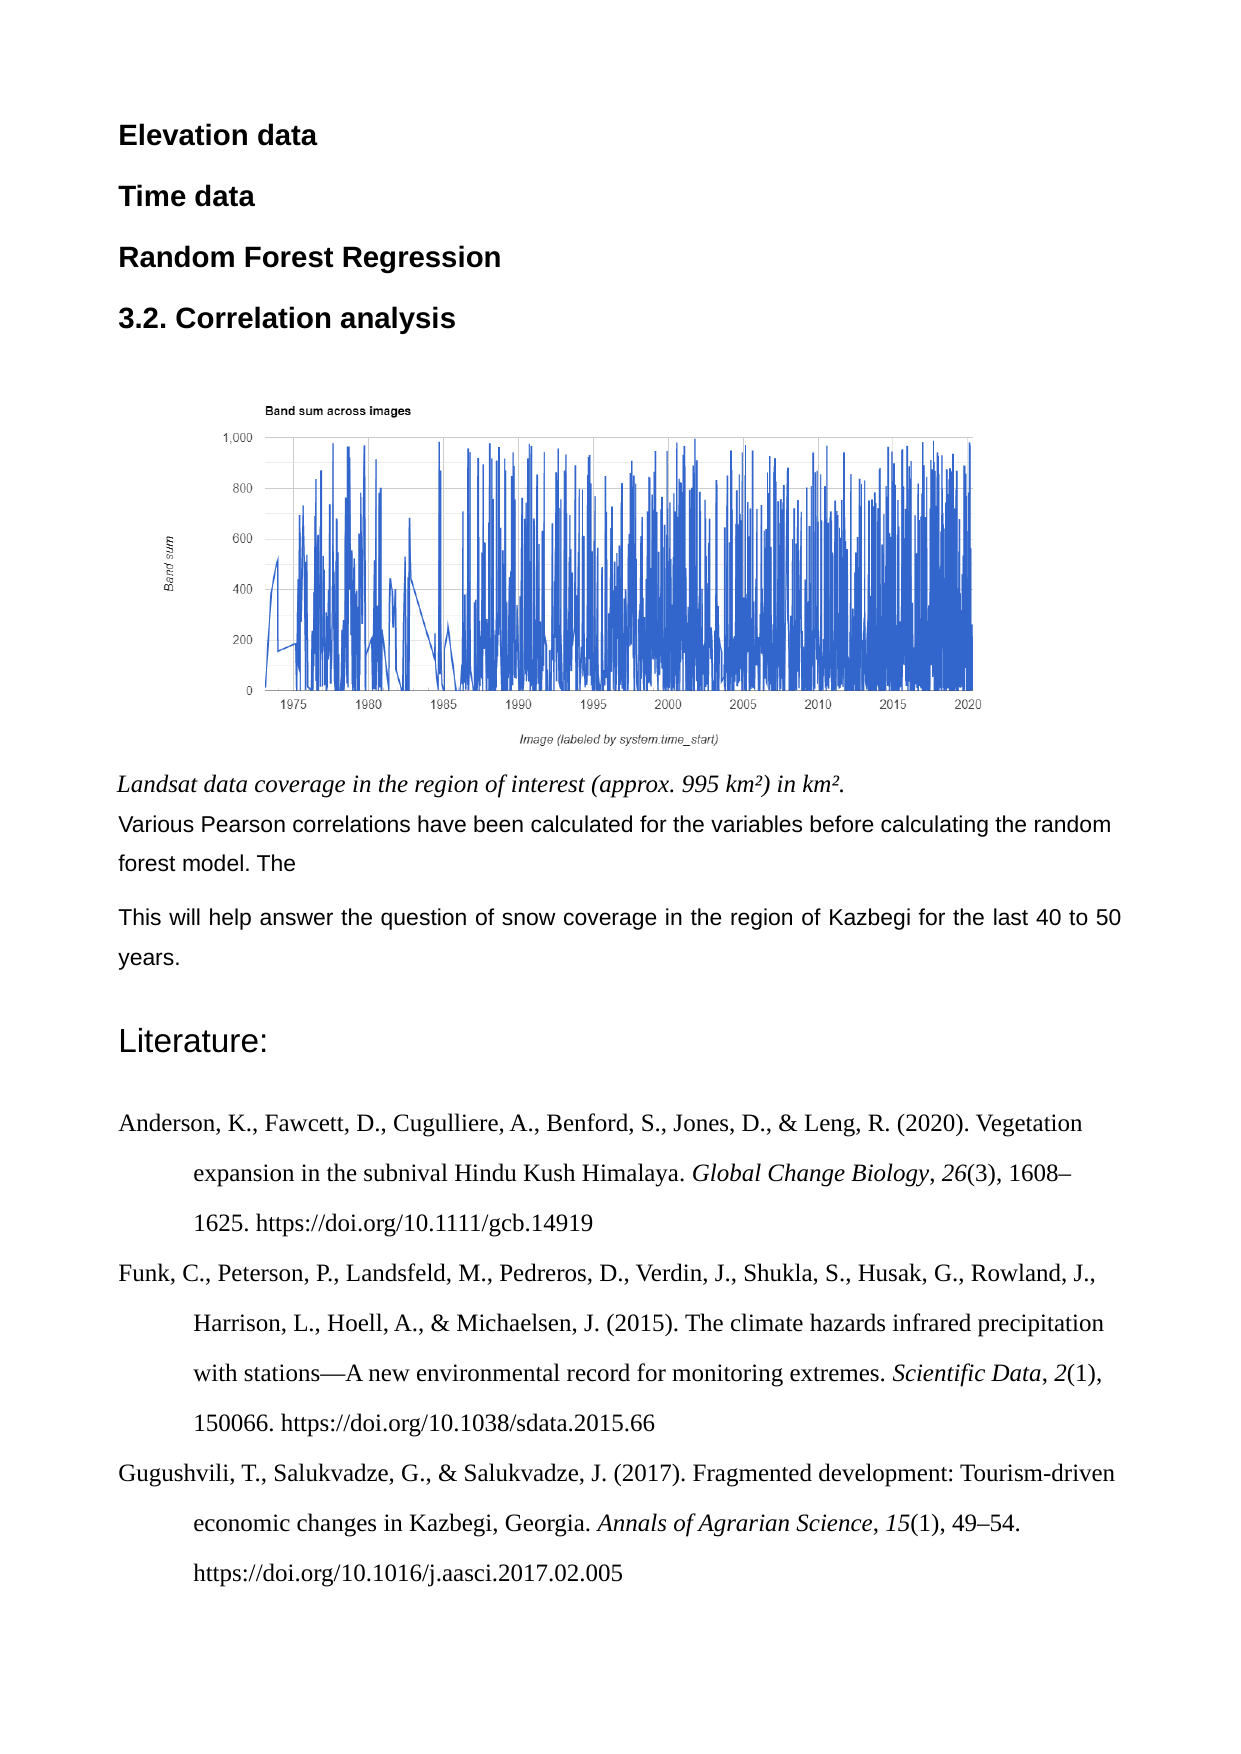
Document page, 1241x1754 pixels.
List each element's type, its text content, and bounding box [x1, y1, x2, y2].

text Various Pearson correlations have been calculated for the variables before calculating the random forest model. The [117, 346, 1122, 877]
text Funk, C., Peterson, P., Landsfeld, M., Pedreros, D., Verdin, J., Shukla, S., Husak, G., Rowland, J., Harrison, L., Hoell, A., & Michaelsen, J. (2015). The climate hazards infrared precipitation with stations—A new environmental record for monitoring extremes. Scientific Data, 2(1), 150066. https://doi.org/10.1038/sdata.2015.66 [118, 1236, 1122, 1436]
subtitle Elevation data [118, 118, 1122, 152]
text Anderson, K., Fawcett, D., Cugulliere, A., Benford, S., Jones, D., & Leng, R. (2020). Vegetation expansion in the subnival Hindu Kush Himalaya. Global Change Biology, 26(3), 1608–1625. https://doi.org/10.1111/gcb.14919 [118, 1086, 1122, 1236]
subtitle 3.2. Correlation analysis [118, 301, 1122, 334]
text Landsat data coverage in the region of interest (approx. 995 km²) in km². [117, 769, 1121, 798]
subtitle Literature: [118, 1021, 1122, 1059]
subtitle Time data [118, 179, 1122, 213]
subtitle Random Forest Regression [118, 240, 1122, 273]
picture [116, 358, 1121, 769]
text Gugushvili, T., Salukvadze, G., & Salukvadze, J. (2017). Fragmented development: Tourism-driven economic changes in Kazbegi, Georgia. Annals of Agrarian Science, 15(1), 49–54. https://doi.org/10.1016/j.aasci.2017.02.005 [118, 1436, 1122, 1586]
text This will help answer the question of snow coverage in the region of Kazbegi for the last 40 to 50 years. [118, 904, 1122, 970]
